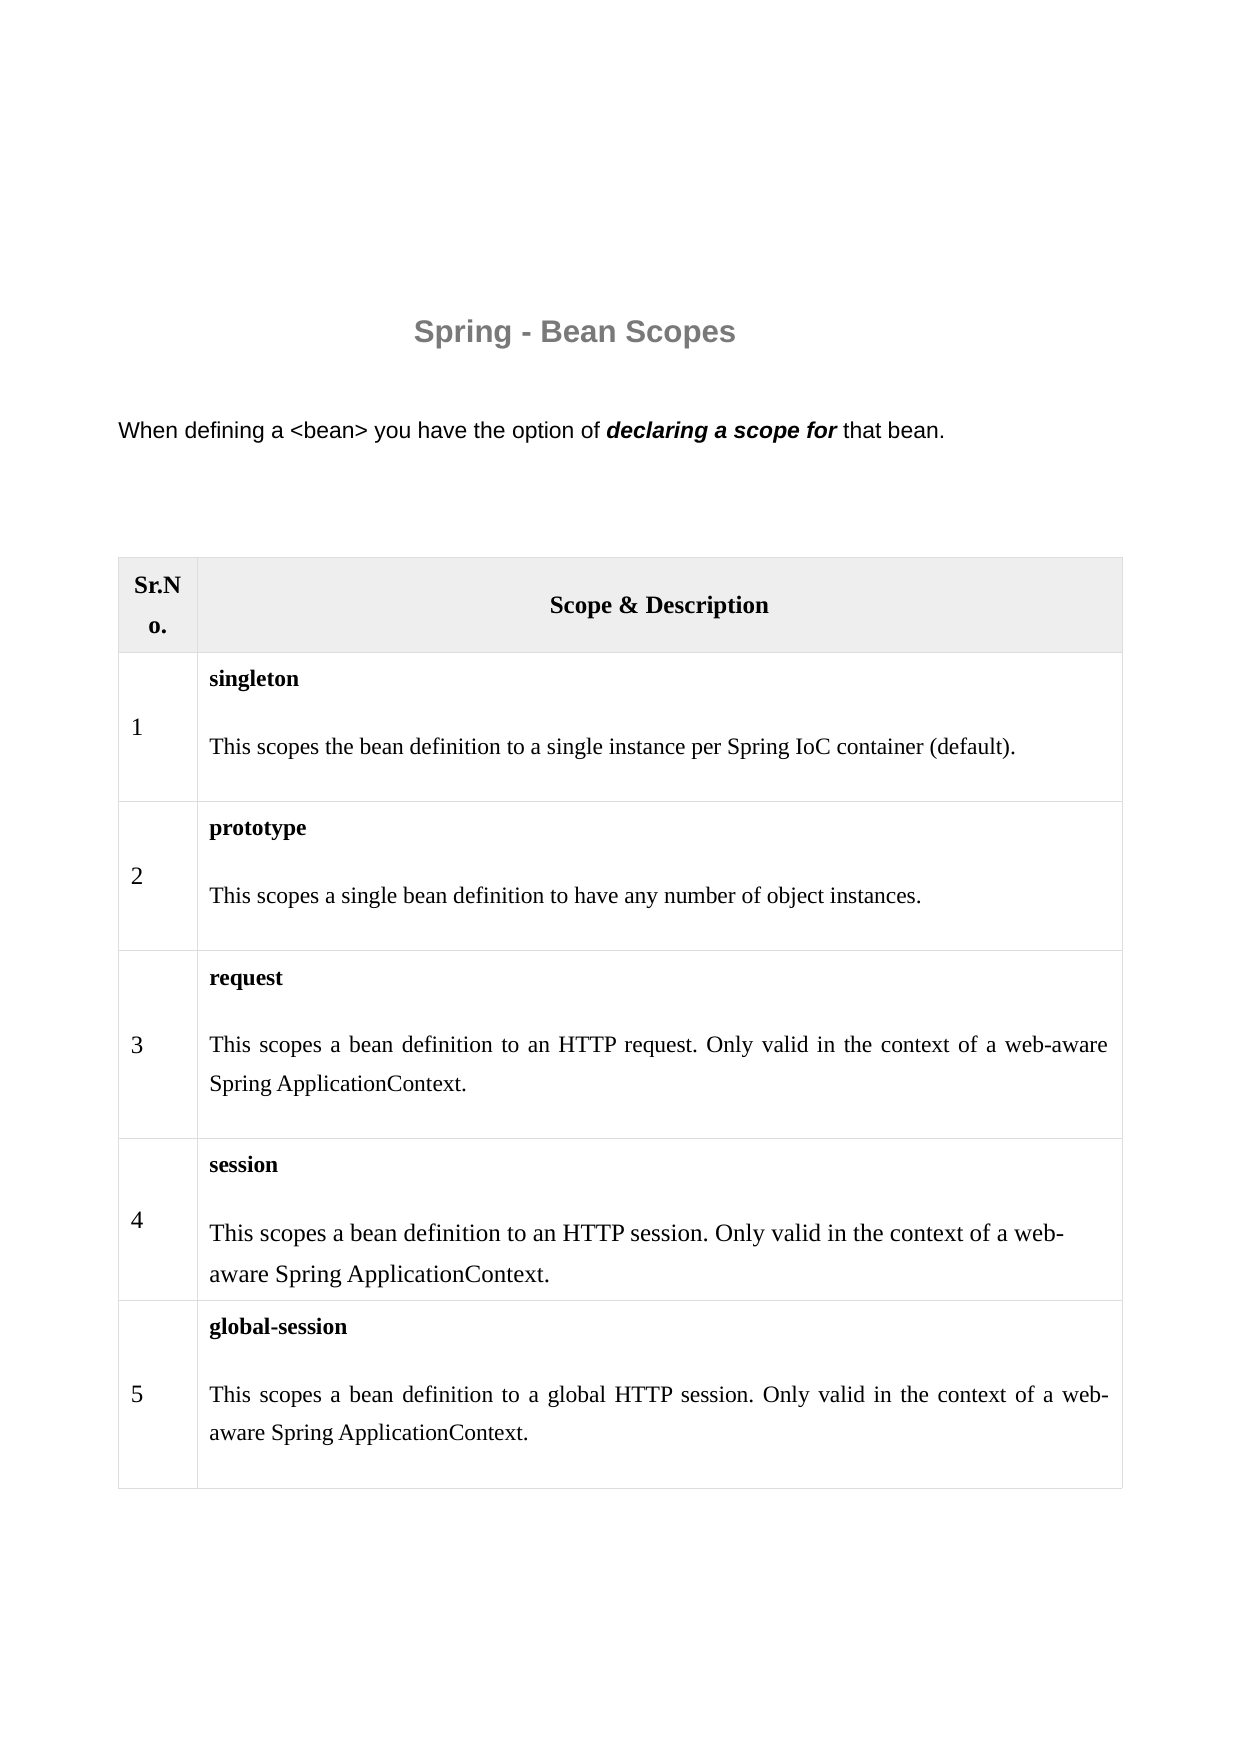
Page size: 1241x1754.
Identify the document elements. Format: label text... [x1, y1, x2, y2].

table_cell session This scopes a bean definition to an HTTP session. Only valid in the context of a web-aware Spring ApplicationContext. [198, 1139, 1122, 1300]
table_cell request This scopes a bean definition to an HTTP request. Only valid in the context of a web-aware Spring ApplicationContext. [198, 951, 1122, 1138]
table_cell 3 [119, 951, 197, 1138]
table_header Scope & Description [198, 558, 1122, 652]
table_cell 2 [119, 802, 197, 950]
subtitle Spring - Bean Scopes [118, 313, 1122, 349]
table_cell singleton This scopes the bean definition to a single instance per Spring IoC container (default). [198, 653, 1122, 801]
table_header Sr.No. [119, 558, 197, 652]
table_cell 1 [119, 653, 197, 801]
text When defining a <bean> you have the option of declaring a scope for that bean. [118, 417, 1122, 444]
table_cell 5 [119, 1301, 197, 1488]
table_cell prototype This scopes a single bean definition to have any number of object instances. [198, 802, 1122, 950]
table_cell global-session This scopes a bean definition to a global HTTP session. Only valid in the context of a web-aware Spring ApplicationContext. [198, 1301, 1122, 1488]
table_cell 4 [119, 1139, 197, 1300]
